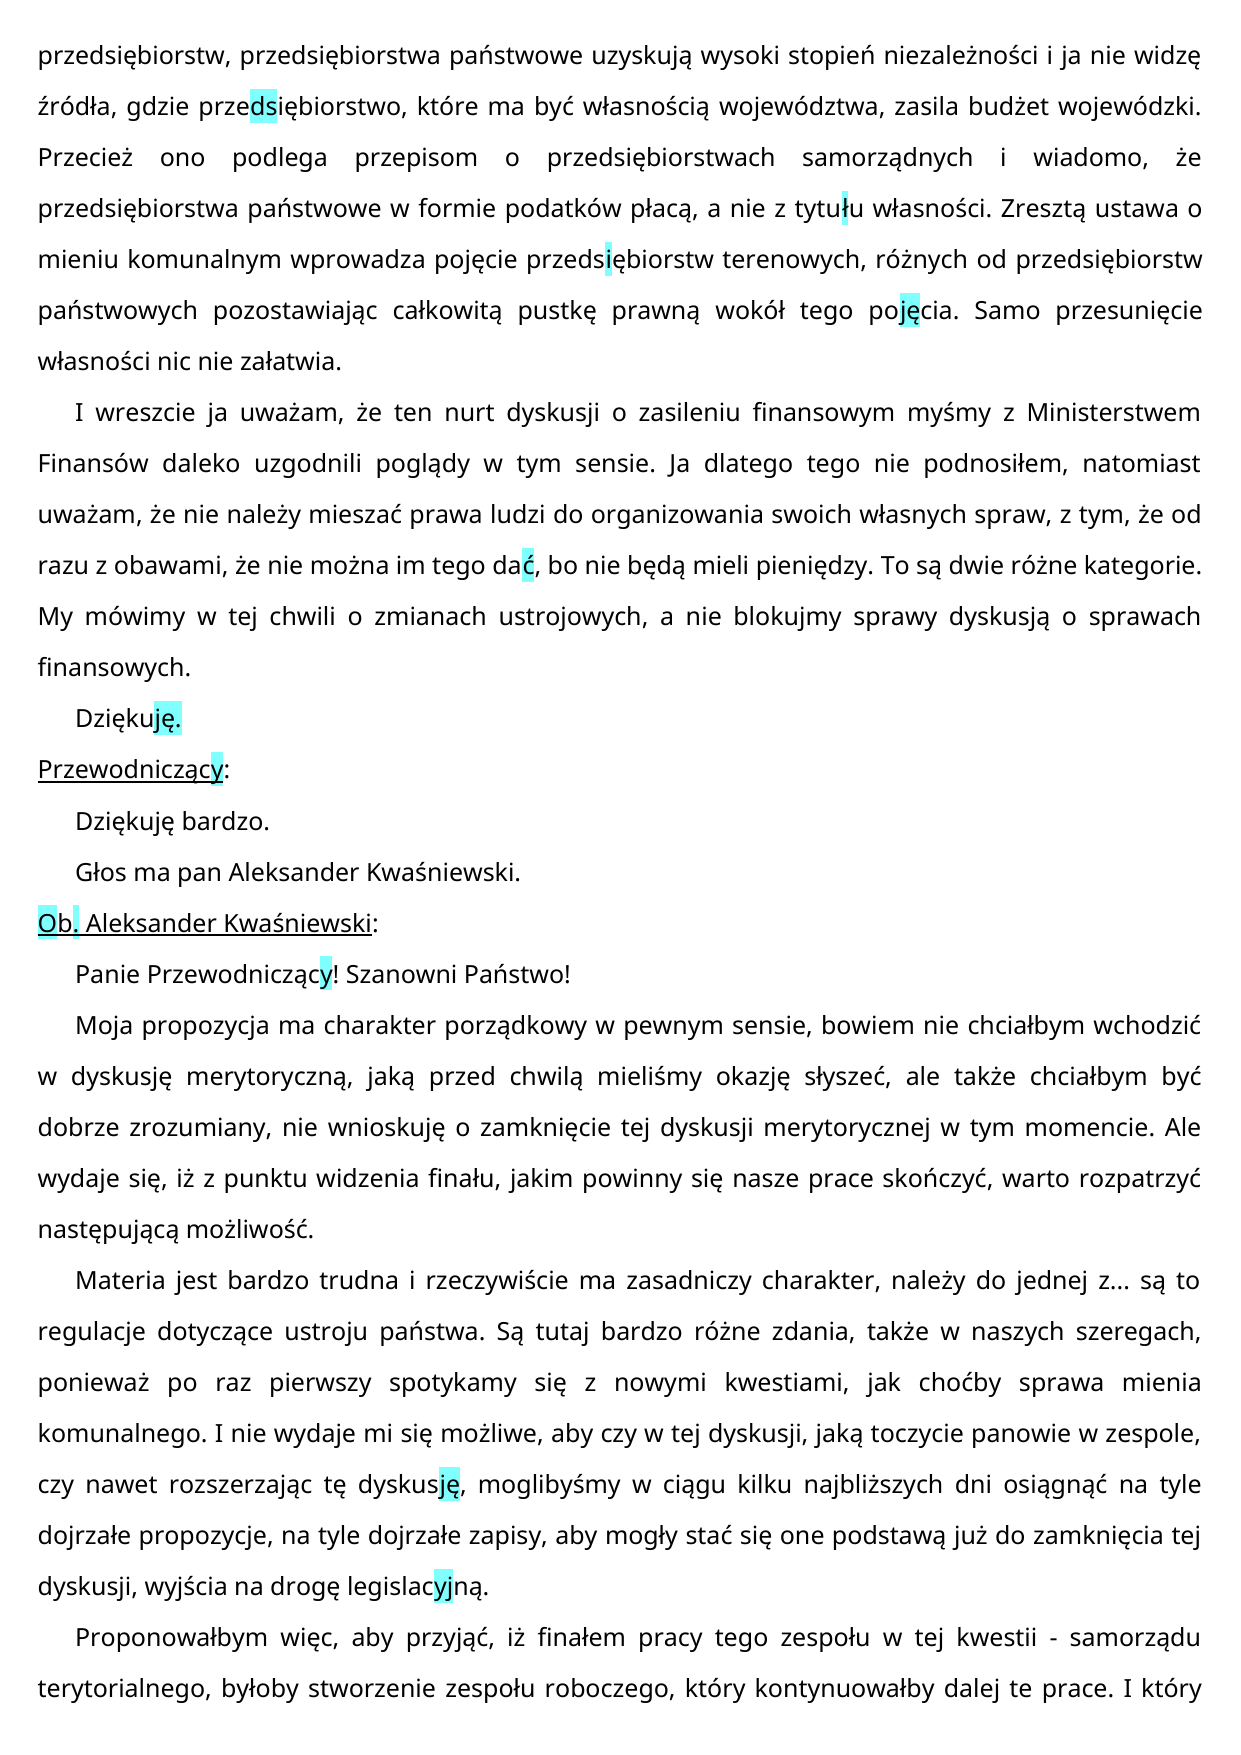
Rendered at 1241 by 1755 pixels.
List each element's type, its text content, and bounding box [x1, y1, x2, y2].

text Ob. Aleksander Kwaśniewski: [37, 905, 1203, 939]
text Przewodniczący: [37, 752, 1203, 786]
text Proponowałbym więc, aby przyjąć, iż finałem pracy tego zespołu w tej kwestii - samorządu terytorialnego, byłoby stworzenie zespołu roboczego, który kontynuowałby dalej te prace. I który [37, 1620, 1203, 1705]
text Materia jest bardzo trudna i rzeczywiście ma zasadniczy charakter, należy do jednej z... są to regulacje dotyczące ustroju państwa. Są tutaj bardzo różne zdania, także w naszych szeregach, ponieważ po raz pierwszy spotykamy się z nowymi kwestiami, jak choćby sprawa mienia komunalnego. I nie wydaje mi się możliwe, aby czy w tej dyskusji, jaką toczycie panowie w zespole, czy nawet rozszerzając tę dyskusję, moglibyśmy w ciągu kilku najbliższych dni osiągnąć na tyle dojrzałe propozycje, na tyle dojrzałe zapisy, aby mogły stać się one podstawą już do zamknięcia tej dyskusji, wyjścia na drogę legislacyjną. [37, 1262, 1203, 1603]
text Dziękuję. [37, 701, 1203, 735]
text Dziękuję bardzo. [37, 803, 1203, 837]
text Panie Przewodniczący! Szanowni Państwo! [37, 956, 1203, 990]
text przedsiębiorstw, przedsiębiorstwa państwowe uzyskują wysoki stopień niezależności i ja nie widzę źródła, gdzie przedsiębiorstwo, które ma być własnością województwa, zasila budżet wojewódzki. Przecież ono podlega przepisom o przedsiębiorstwach samorządnych i wiadomo, że przedsiębiorstwa państwowe w formie podatków płacą, a nie z tytułu własności. Zresztą ustawa o mieniu komunalnym wprowadza pojęcie przedsiębiorstw terenowych, różnych od przedsiębiorstw państwowych pozostawiając całkowitą pustkę prawną wokół tego pojęcia. Samo przesunięcie własności nic nie załatwia. [37, 37, 1203, 378]
text Moja propozycja ma charakter porządkowy w pewnym sensie, bowiem nie chciałbym wchodzić w dyskusję merytoryczną, jaką przed chwilą mieliśmy okazję słyszeć, ale także chciałbym być dobrze zrozumiany, nie wnioskuję o zamknięcie tej dyskusji merytorycznej w tym momencie. Ale wydaje się, iż z punktu widzenia finału, jakim powinny się nasze prace skończyć, warto rozpatrzyć następującą możliwość. [37, 1007, 1203, 1246]
text I wreszcie ja uważam, że ten nurt dyskusji o zasileniu finansowym myśmy z Ministerstwem Finansów daleko uzgodnili poglądy w tym sensie. Ja dlatego tego nie podnosiłem, natomiast uważam, że nie należy mieszać prawa ludzi do organizowania swoich własnych spraw, z tym, że od razu z obawami, że nie można im tego dać, bo nie będą mieli pieniędzy. To są dwie różne kategorie. My mówimy w tej chwili o zmianach ustrojowych, a nie blokujmy sprawy dyskusją o sprawach finansowych. [37, 395, 1203, 684]
text Głos ma pan Aleksander Kwaśniewski. [37, 854, 1203, 888]
